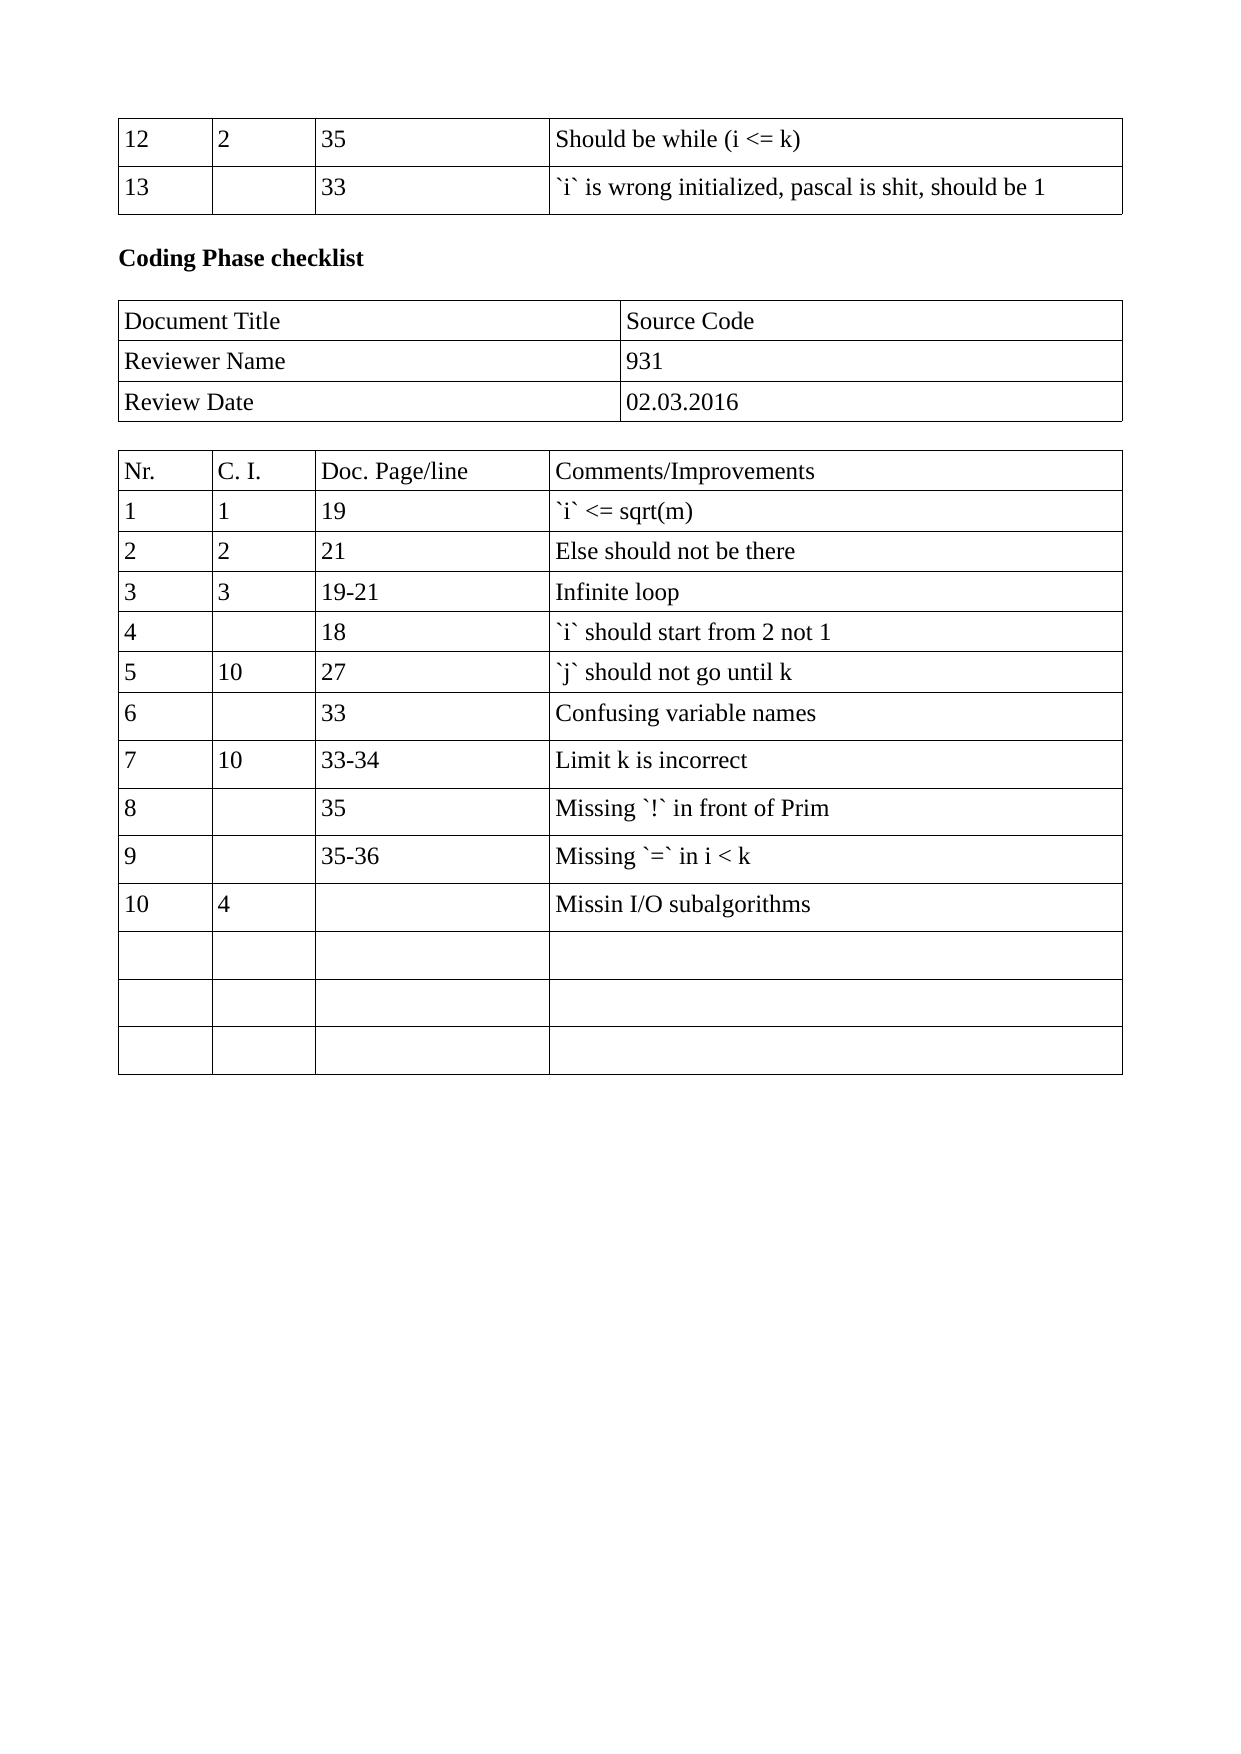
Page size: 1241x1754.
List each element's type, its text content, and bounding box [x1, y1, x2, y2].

table_cell [119, 980, 212, 1026]
table_header Document Title [119, 301, 620, 340]
table_header C. I. [213, 451, 315, 490]
table_cell [119, 932, 212, 979]
table_cell 02.03.2016 [621, 382, 1122, 421]
table_cell Else should not be there [550, 532, 1122, 571]
table_cell 27 [316, 652, 549, 692]
table_cell 1 [213, 491, 315, 531]
table_cell 2 [213, 119, 315, 166]
table_cell 13 [119, 167, 212, 214]
table_cell 931 [621, 341, 1122, 381]
table_cell 12 [119, 119, 212, 166]
table_cell `i` <= sqrt(m) [550, 491, 1122, 531]
table_header Comments/Improvements [550, 451, 1122, 490]
table_cell [213, 932, 315, 979]
table_cell 35 [316, 789, 549, 835]
table_cell Limit k is incorrect [550, 741, 1122, 787]
table_cell 1 [119, 491, 212, 531]
table_header Nr. [119, 451, 212, 490]
table_cell [213, 836, 315, 883]
table_cell [213, 789, 315, 835]
table_cell [316, 1027, 549, 1074]
table_cell 19-21 [316, 572, 549, 611]
table_cell 7 [119, 741, 212, 787]
table_cell Should be while (i <= k) [550, 119, 1122, 166]
table_cell Confusing variable names [550, 693, 1122, 739]
table_cell `i` should start from 2 not 1 [550, 612, 1122, 651]
table_cell 3 [213, 572, 315, 611]
table_cell 35 [316, 119, 549, 166]
table_cell [213, 1027, 315, 1074]
text Coding Phase checklist [118, 243, 1122, 271]
table_cell [213, 167, 315, 214]
table_cell 18 [316, 612, 549, 651]
table_cell 21 [316, 532, 549, 571]
table_cell [316, 884, 549, 931]
table_cell 9 [119, 836, 212, 883]
table_header Source Code [621, 301, 1122, 340]
table_cell 8 [119, 789, 212, 835]
table_cell 10 [119, 884, 212, 931]
table_cell [550, 1027, 1122, 1074]
table_header Doc. Page/line [316, 451, 549, 490]
table_cell [213, 693, 315, 739]
table_cell 10 [213, 741, 315, 787]
table_cell Review Date [119, 382, 620, 421]
table_cell 19 [316, 491, 549, 531]
table_cell 3 [119, 572, 212, 611]
table_cell `j` should not go until k [550, 652, 1122, 692]
table_cell [316, 980, 549, 1026]
table_cell 10 [213, 652, 315, 692]
table_cell [316, 932, 549, 979]
table_cell 4 [119, 612, 212, 651]
table_cell [550, 932, 1122, 979]
table_cell [119, 1027, 212, 1074]
table_cell [213, 612, 315, 651]
table_cell 2 [213, 532, 315, 571]
table_cell Missin I/O subalgorithms [550, 884, 1122, 931]
table_cell [213, 980, 315, 1026]
table_cell Missing `!` in front of Prim [550, 789, 1122, 835]
table_cell 4 [213, 884, 315, 931]
table_cell 33 [316, 693, 549, 739]
table_cell [550, 980, 1122, 1026]
table_cell 33 [316, 167, 549, 214]
table_cell Infinite loop [550, 572, 1122, 611]
table_cell 6 [119, 693, 212, 739]
table_cell Reviewer Name [119, 341, 620, 381]
table_cell 5 [119, 652, 212, 692]
table_cell 33-34 [316, 741, 549, 787]
table_cell 35-36 [316, 836, 549, 883]
table_cell `i` is wrong initialized, pascal is shit, should be 1 [550, 167, 1122, 214]
table_cell Missing `=` in i < k [550, 836, 1122, 883]
table_cell 2 [119, 532, 212, 571]
